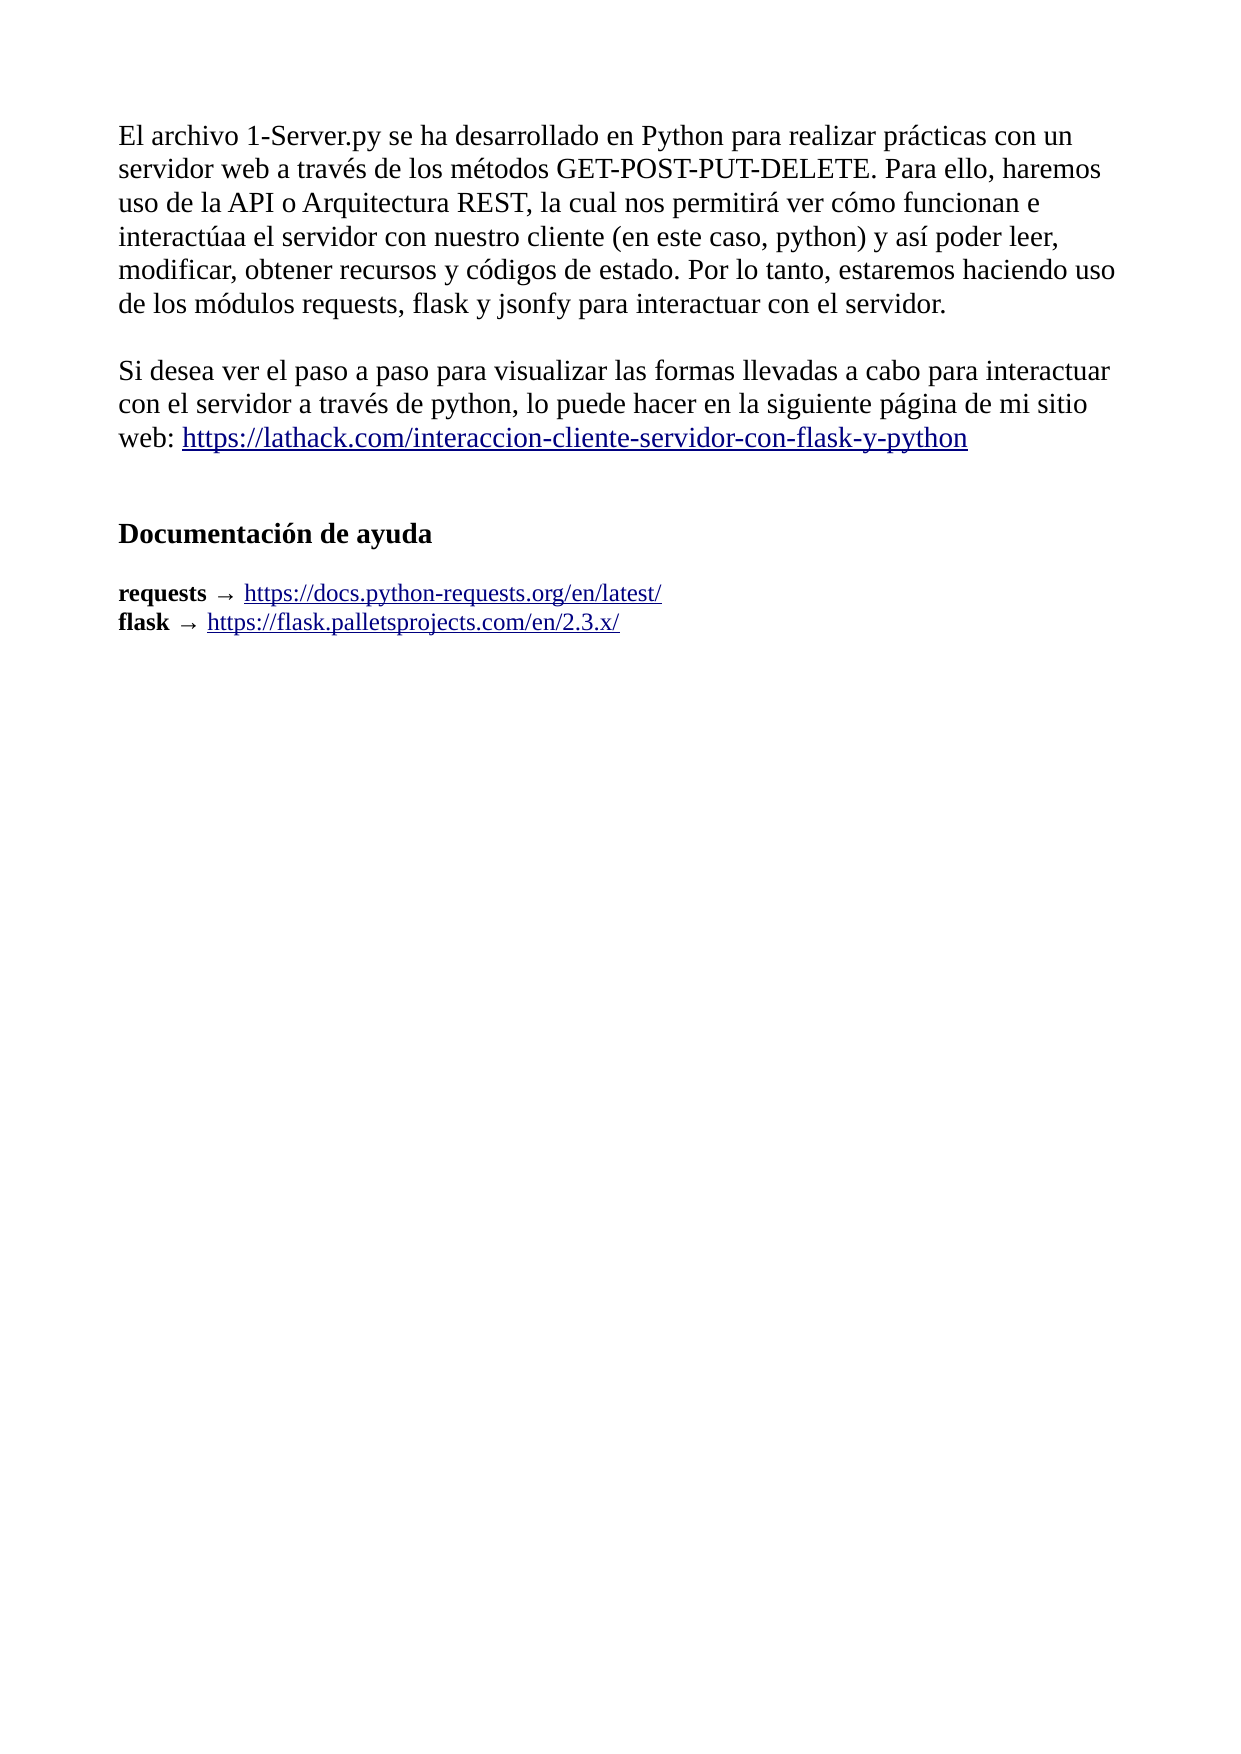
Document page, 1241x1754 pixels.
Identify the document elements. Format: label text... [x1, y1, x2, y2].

text Si desea ver el paso a paso para visualizar las formas llevadas a cabo para interactuar con el servidor a través de python, lo puede hacer en la siguiente página de mi sitio web: https://lathack.com/interaccion-cliente-servidor-con-flask-y-python [118, 353, 1122, 453]
text El archivo 1-Server.py se ha desarrollado en Python para realizar prácticas con un servidor web a través de los métodos GET-POST-PUT-DELETE. Para ello, haremos uso de la API o Arquitectura REST, la cual nos permitirá ver cómo funcionan e interactúaa el servidor con nuestro cliente (en este caso, python) y así poder leer, modificar, obtener recursos y códigos de estado. Por lo tanto, estaremos haciendo uso de los módulos requests, flask y jsonfy para interactuar con el servidor. [118, 118, 1122, 319]
text Documentación de ayuda [118, 516, 1122, 549]
text flask → https://flask.palletsprojects.com/en/2.3.x/ [118, 607, 1122, 636]
text requests → https://docs.python-requests.org/en/latest/ [118, 578, 1122, 607]
